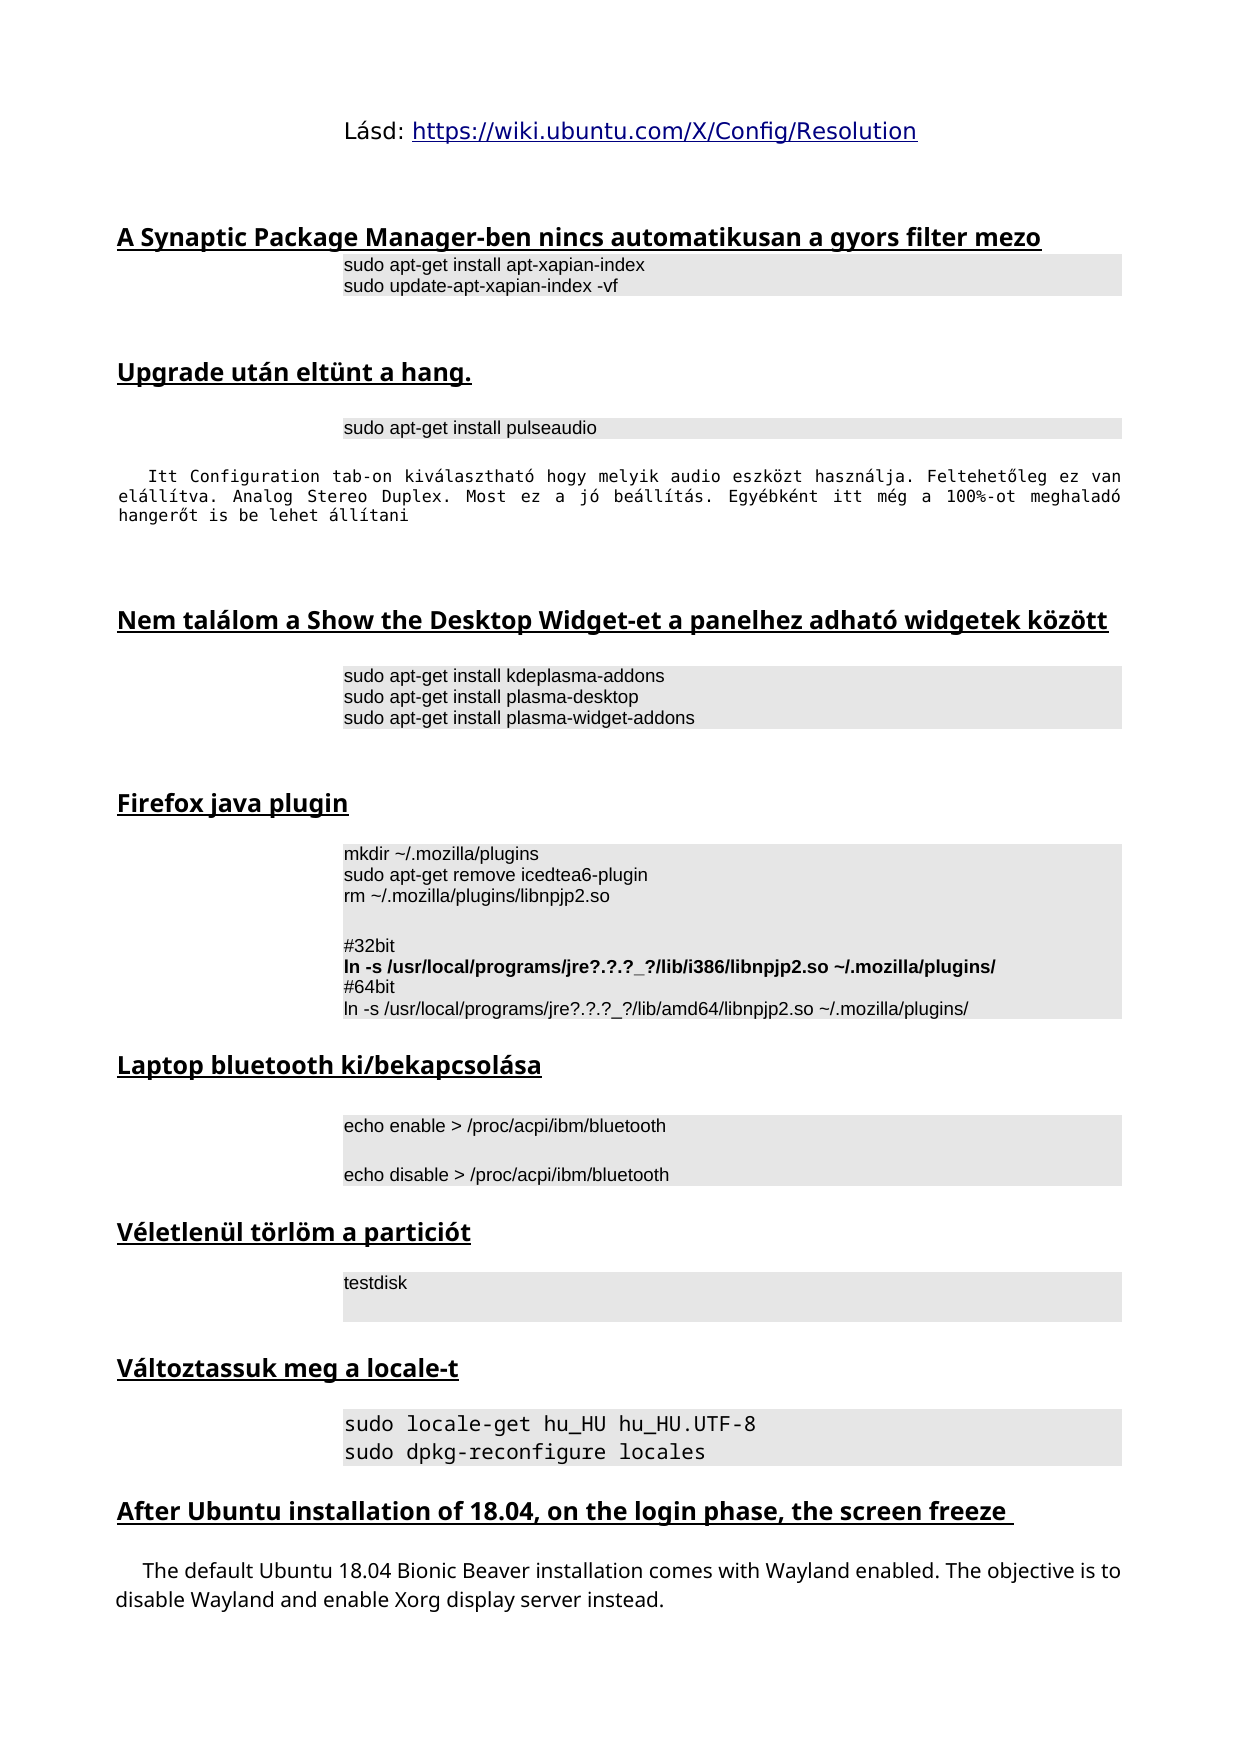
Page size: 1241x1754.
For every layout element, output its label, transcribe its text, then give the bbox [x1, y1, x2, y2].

text sudo apt-get install pulseaudio [343, 418, 1122, 439]
text sudo apt-get remove icedtea6-plugin [343, 865, 1122, 886]
text Firefox java plugin [117, 786, 1122, 819]
text Itt Configuration tab-on kiválasztható hogy melyik audio eszközt használja. Feltehetőleg ez van elállítva. Analog Stereo Duplex. Most ez a jó beállítás. Egyébként itt még a 100%-ot meghaladó hangerőt is be lehet állítani [118, 467, 1122, 525]
text sudo apt-get install kdeplasma-addons [343, 666, 1122, 687]
text ln -s /usr/local/programs/jre?.?.?_?/lib/i386/libnpjp2.so ~/.mozilla/plugins/ [343, 956, 1122, 977]
text sudo locale-get hu_HU hu_HU.UTF-8 [343, 1409, 1122, 1437]
text sudo apt-get install apt-xapian-index [343, 254, 1122, 275]
text Véletlenül törlöm a particiót [117, 1214, 1122, 1248]
text rm ~/.mozilla/plugins/libnpjp2.so [343, 886, 1122, 907]
text sudo apt-get install plasma-widget-addons [343, 708, 1122, 729]
text Lásd: https://wiki.ubuntu.com/X/Config/Resolution [343, 118, 1122, 145]
text Upgrade után eltünt a hang. [117, 354, 1122, 389]
text echo disable > /proc/acpi/ibm/bluetooth [343, 1165, 1122, 1186]
text sudo dpkg-reconfigure locales [343, 1437, 1122, 1466]
text The default Ubuntu 18.04 Bionic Beaver installation comes with Wayland enabled. The objective is to disable Wayland and enable Xorg display server instead. [115, 1556, 1122, 1613]
text #32bit [343, 935, 1122, 956]
text testdisk [343, 1272, 1122, 1293]
text A Synaptic Package Manager-ben nincs automatikusan a gyors filter mezo [117, 220, 1122, 254]
text #64bit [343, 977, 1122, 998]
text echo enable > /proc/acpi/ibm/bluetooth [343, 1115, 1122, 1136]
text sudo update-apt-xapian-index -vf [343, 275, 1122, 296]
text sudo apt-get install plasma-desktop [343, 687, 1122, 708]
text Laptop bluetooth ki/bekapcsolása [117, 1047, 1122, 1081]
text ln -s /usr/local/programs/jre?.?.?_?/lib/amd64/libnpjp2.so ~/.mozilla/plugins/ [343, 998, 1122, 1019]
text mkdir ~/.mozilla/plugins [343, 844, 1122, 865]
text After Ubuntu installation of 18.04, on the login phase, the screen freeze [117, 1494, 1122, 1528]
text Változtassuk meg a locale-t [117, 1350, 1122, 1384]
text Nem találom a Show the Desktop Widget-et a panelhez adható widgetek között [117, 603, 1122, 637]
